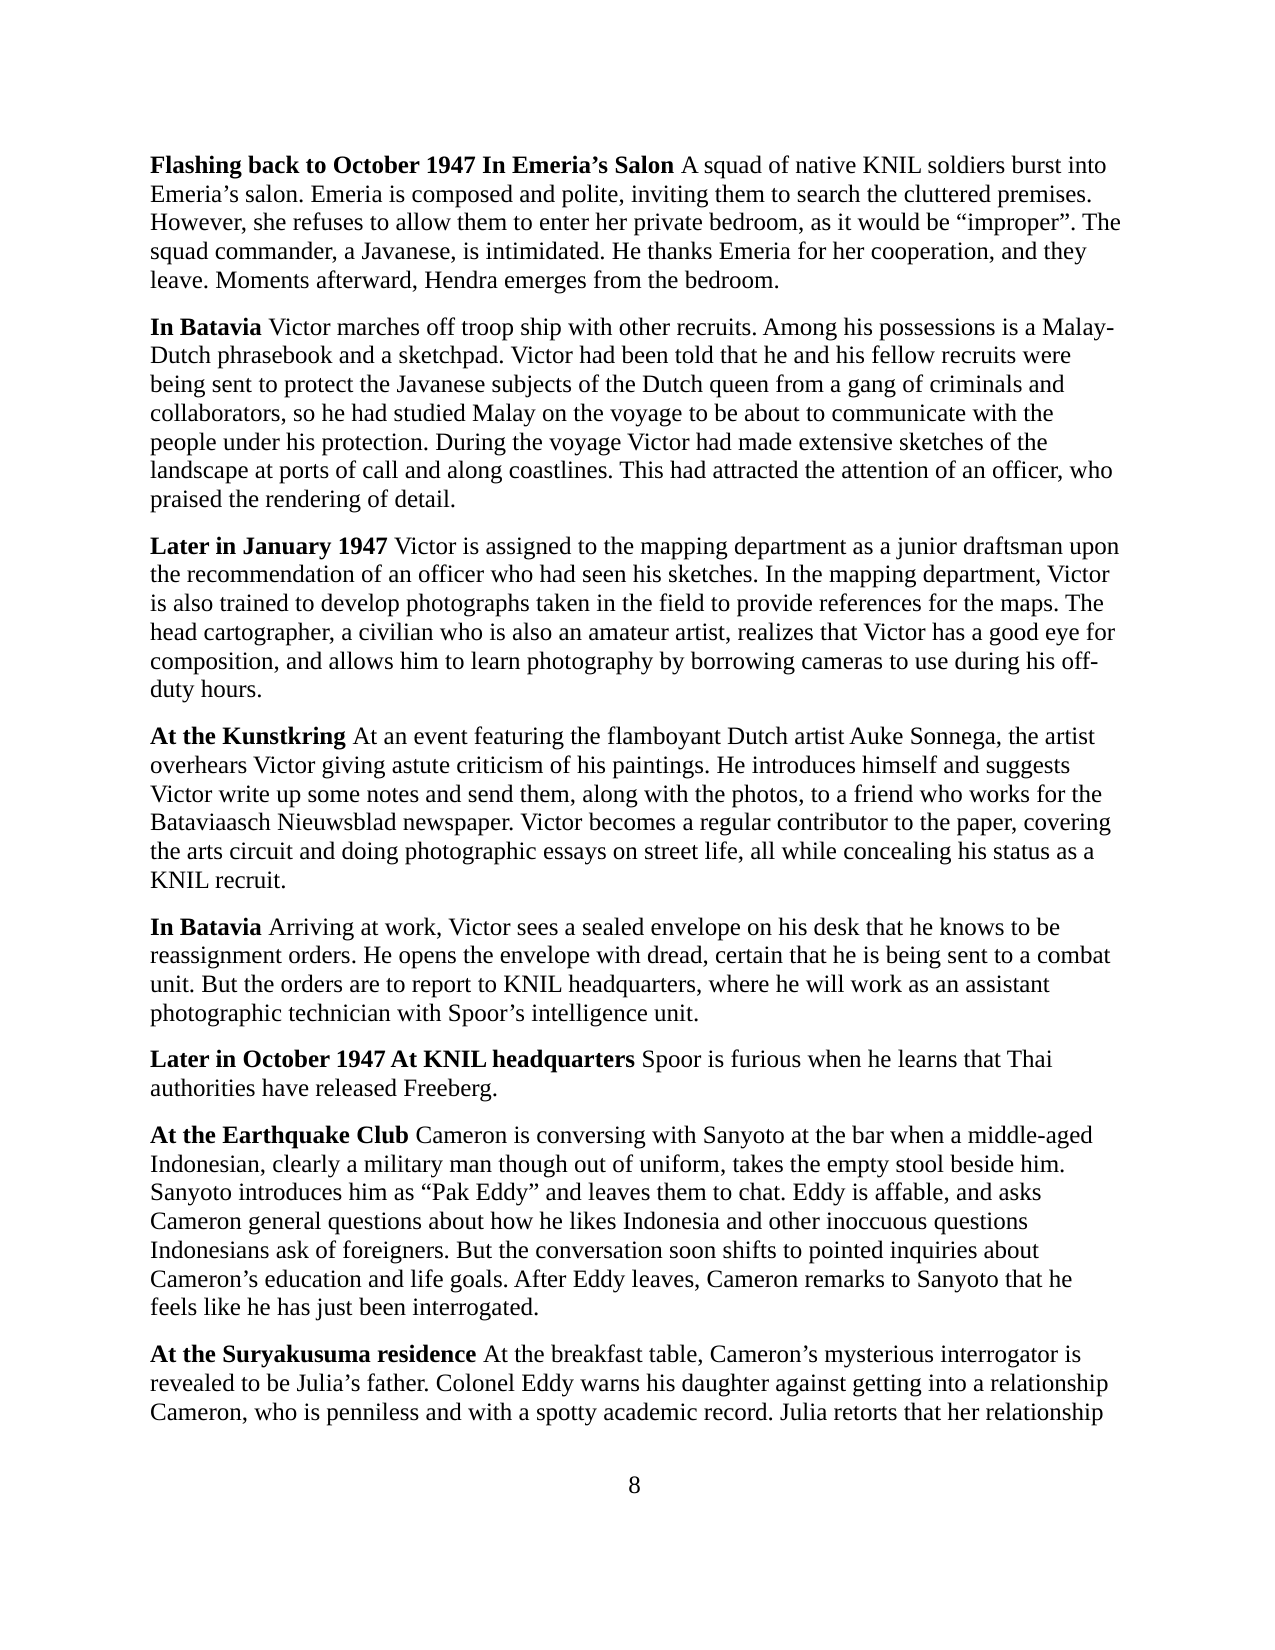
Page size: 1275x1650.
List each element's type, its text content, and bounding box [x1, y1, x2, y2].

text In Batavia Arriving at work, Victor sees a sealed envelope on his desk that he knows to be reassignment orders. He opens the envelope with dread, certain that he is being sent to a combat unit. But the orders are to report to KNIL headquarters, where he will work as an assistant photographic technician with Spoor’s intelligence unit. [150, 912, 1125, 1027]
text In Batavia Victor marches off troop ship with other recruits. Among his possessions is a Malay-Dutch phrasebook and a sketchpad. Victor had been told that he and his fellow recruits were being sent to protect the Javanese subjects of the Dutch queen from a gang of criminals and collaborators, so he had studied Malay on the voyage to be about to communicate with the people under his protection. During the voyage Victor had made extensive sketches of the landscape at ports of call and along coastlines. This had attracted the attention of an officer, who praised the rendering of detail. [150, 312, 1125, 513]
text Later in January 1947 Victor is assigned to the mapping department as a junior draftsman upon the recommendation of an officer who had seen his sketches. In the mapping department, Victor is also trained to develop photographs taken in the field to provide references for the maps. The head cartographer, a civilian who is also an amateur artist, realizes that Victor has a good eye for composition, and allows him to learn photography by borrowing cameras to use during his off-duty hours. [150, 531, 1125, 703]
text At the Earthquake Club Cameron is conversing with Sanyoto at the bar when a middle-aged Indonesian, clearly a military man though out of uniform, takes the empty stool beside him. Sanyoto introduces him as “Pak Eddy” and leaves them to chat. Eddy is affable, and asks Cameron general questions about how he likes Indonesia and other inoccuous questions Indonesians ask of foreigners. But the conversation soon shifts to pointed inquiries about Cameron’s education and life goals. After Eddy leaves, Cameron remarks to Sanyoto that he feels like he has just been interrogated. [150, 1120, 1125, 1321]
text Flashing back to October 1947 In Emeria’s Salon A squad of native KNIL soldiers burst into Emeria’s salon. Emeria is composed and polite, inviting them to search the cluttered premises. However, she refuses to allow them to enter her private bedroom, as it would be “improper”. The squad commander, a Javanese, is intimidated. He thanks Emeria for her cooperation, and they leave. Moments afterward, Hendra emerges from the bedroom. [150, 150, 1125, 294]
text At the Kunstkring At an event featuring the flamboyant Dutch artist Auke Sonnega, the artist overhears Victor giving astute criticism of his paintings. He introduces himself and suggests Victor write up some notes and send them, along with the photos, to a friend who works for the Bataviaasch Nieuwsblad newspaper. Victor becomes a regular contributor to the paper, covering the arts circuit and doing photographic essays on street life, all while concealing his status as a KNIL recruit. [150, 721, 1125, 894]
text Later in October 1947 At KNIL headquarters Spoor is furious when he learns that Thai authorities have released Freeberg. [150, 1044, 1125, 1102]
text At the Suryakusuma residence At the breakfast table, Cameron’s mysterious interrogator is revealed to be Julia’s father. Colonel Eddy warns his daughter against getting into a relationship Cameron, who is penniless and with a spotty academic record. Julia retorts that her relationship [150, 1339, 1125, 1425]
